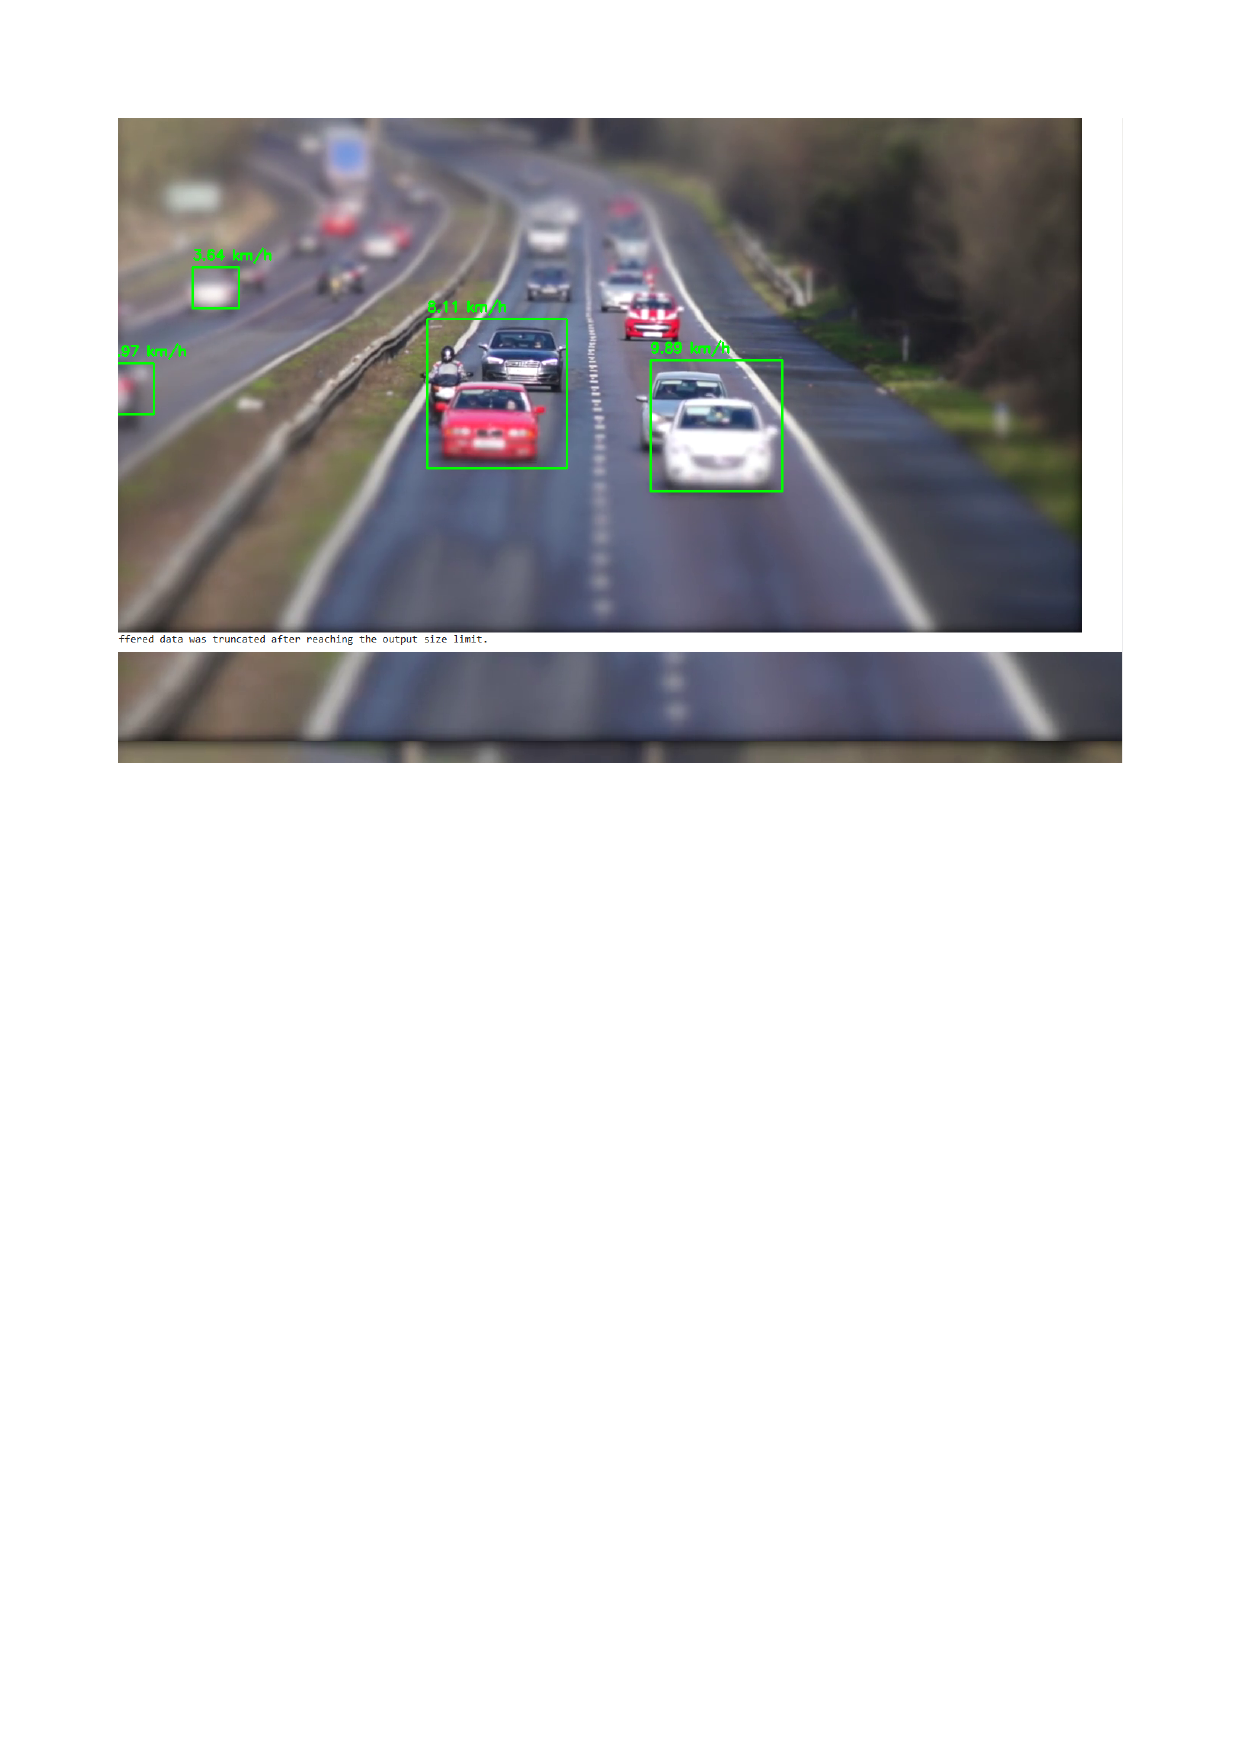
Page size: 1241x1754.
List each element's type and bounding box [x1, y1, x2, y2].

picture [118, 118, 1123, 763]
